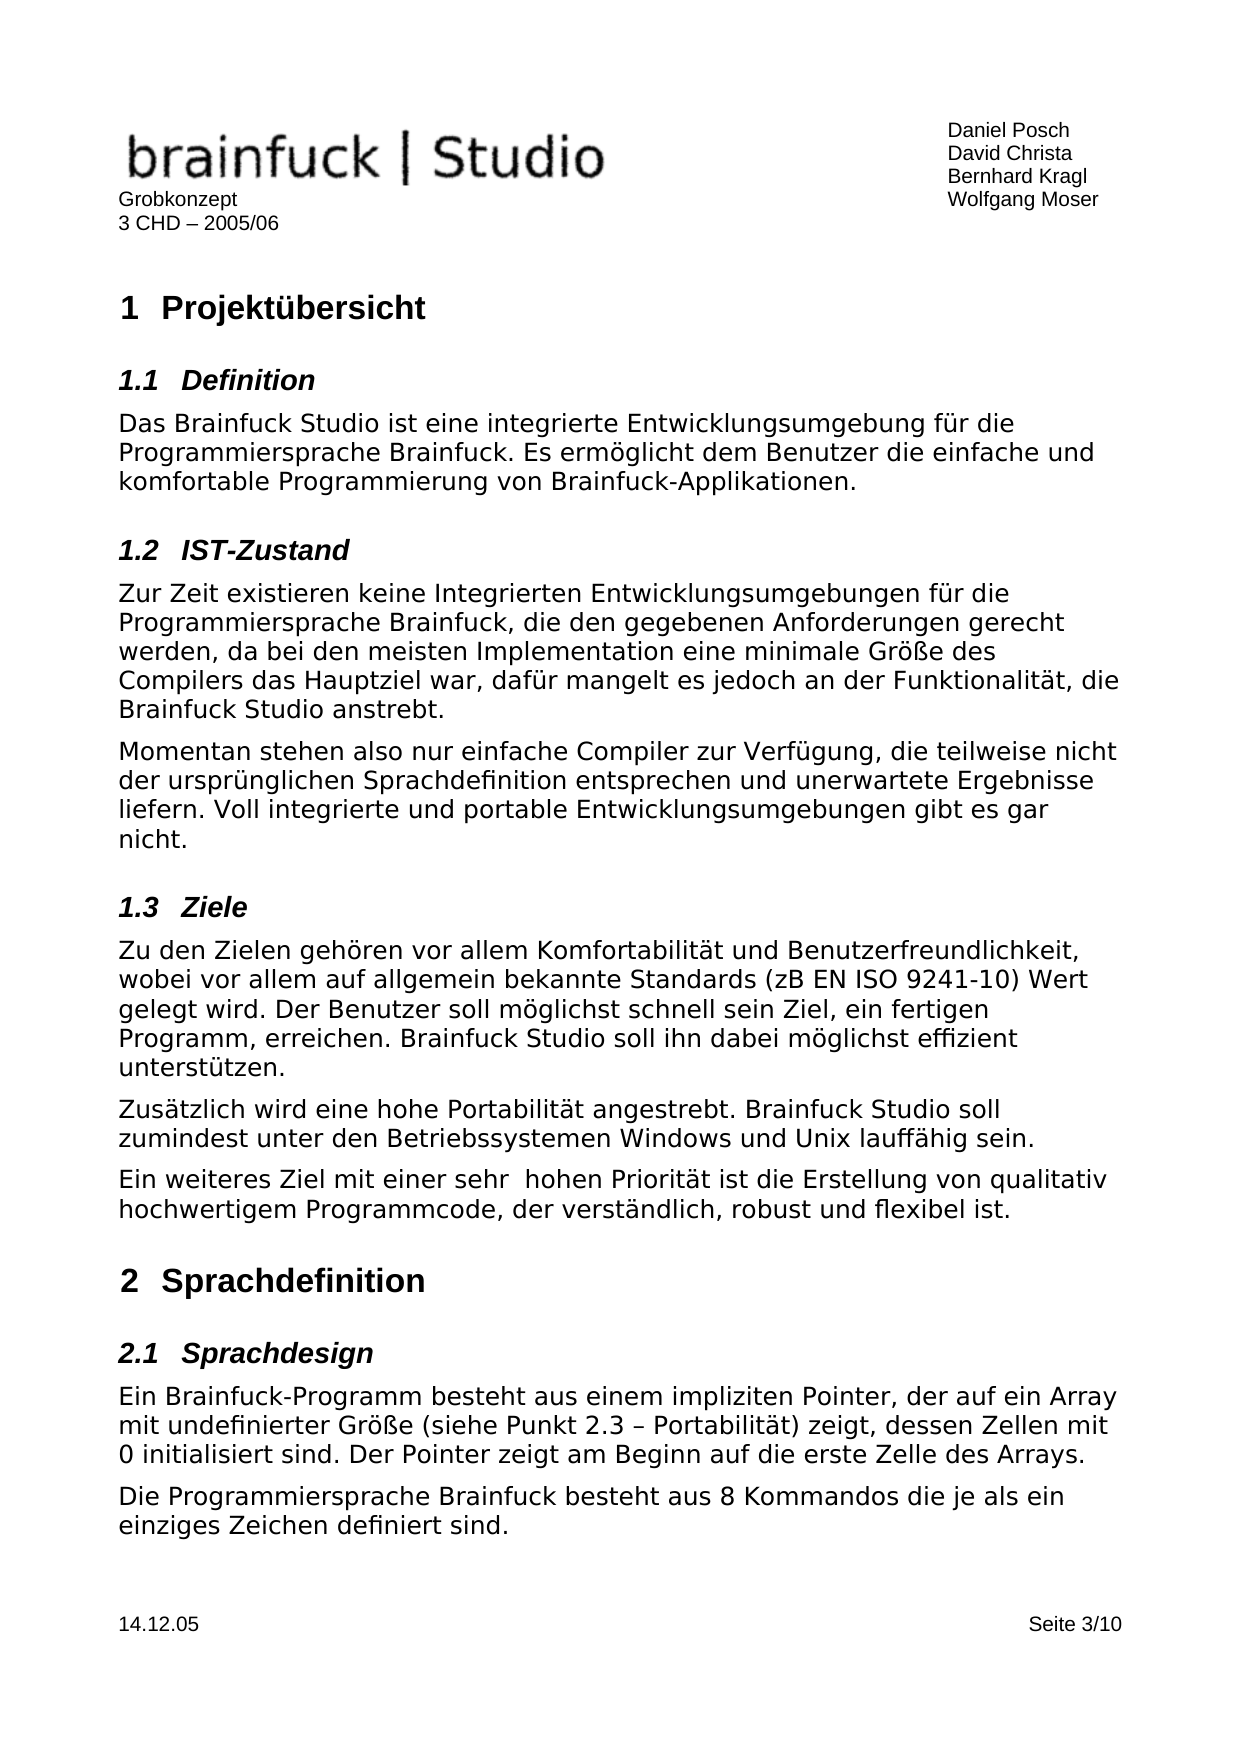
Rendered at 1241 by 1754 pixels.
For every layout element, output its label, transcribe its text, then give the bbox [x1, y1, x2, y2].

text Ein Brainfuck-Programm besteht aus einem impliziten Pointer, der auf ein Array mit undefinierter Größe (siehe Punkt 2.3 – Portabilität) zeigt, dessen Zellen mit 0 initialisiert sind. Der Pointer zeigt am Beginn auf die erste Zelle des Arrays. [118, 1382, 1122, 1469]
text Die Programmiersprache Brainfuck besteht aus 8 Kommandos die je als ein einziges Zeichen definiert sind. [118, 1482, 1122, 1540]
subtitle Ziele [118, 891, 1122, 924]
text Ein weiteres Ziel mit einer sehr hohen Priorität ist die Erstellung von qualitativ hochwertigem Programmcode, der verständlich, robust und flexibel ist. [118, 1166, 1122, 1224]
picture [118, 118, 609, 187]
subtitle Definition [118, 364, 1122, 396]
subtitle Projektübersicht [118, 289, 1122, 326]
text Zur Zeit existieren keine Integrierten Entwicklungsumgebungen für die Programmiersprache Brainfuck, die den gegebenen Anforderungen gerecht werden, da bei den meisten Implementation eine minimale Größe des Compilers das Hauptziel war, dafür mangelt es jedoch an der Funktionalität, die Brainfuck Studio anstrebt. [118, 579, 1122, 725]
subtitle Sprachdefinition [118, 1262, 1122, 1299]
text Das Brainfuck Studio ist eine integrierte Entwicklungsumgebung für die Programmiersprache Brainfuck. Es ermöglicht dem Benutzer die einfache und komfortable Programmierung von Brainfuck-Applikationen. [118, 409, 1122, 496]
text Momentan stehen also nur einfache Compiler zur Verfügung, die teilweise nicht der ursprünglichen Sprachdefinition entsprechen und unerwartete Ergebnisse liefern. Voll integrierte und portable Entwicklungsumgebungen gibt es gar nicht. [118, 737, 1122, 854]
text Zusätzlich wird eine hohe Portabilität angestrebt. Brainfuck Studio soll zumindest unter den Betriebssystemen Windows und Unix lauffähig sein. [118, 1095, 1122, 1153]
text Zu den Zielen gehören vor allem Komfortabilität und Benutzerfreundlichkeit, wobei vor allem auf allgemein bekannte Standards (zB EN ISO 9241-10) Wert gelegt wird. Der Benutzer soll möglichst schnell sein Ziel, ein fertigen Programm, erreichen. Brainfuck Studio soll ihn dabei möglichst effizient unterstützen. [118, 937, 1122, 1082]
subtitle Sprachdesign [118, 1337, 1122, 1369]
subtitle IST-Zustand [118, 534, 1122, 566]
